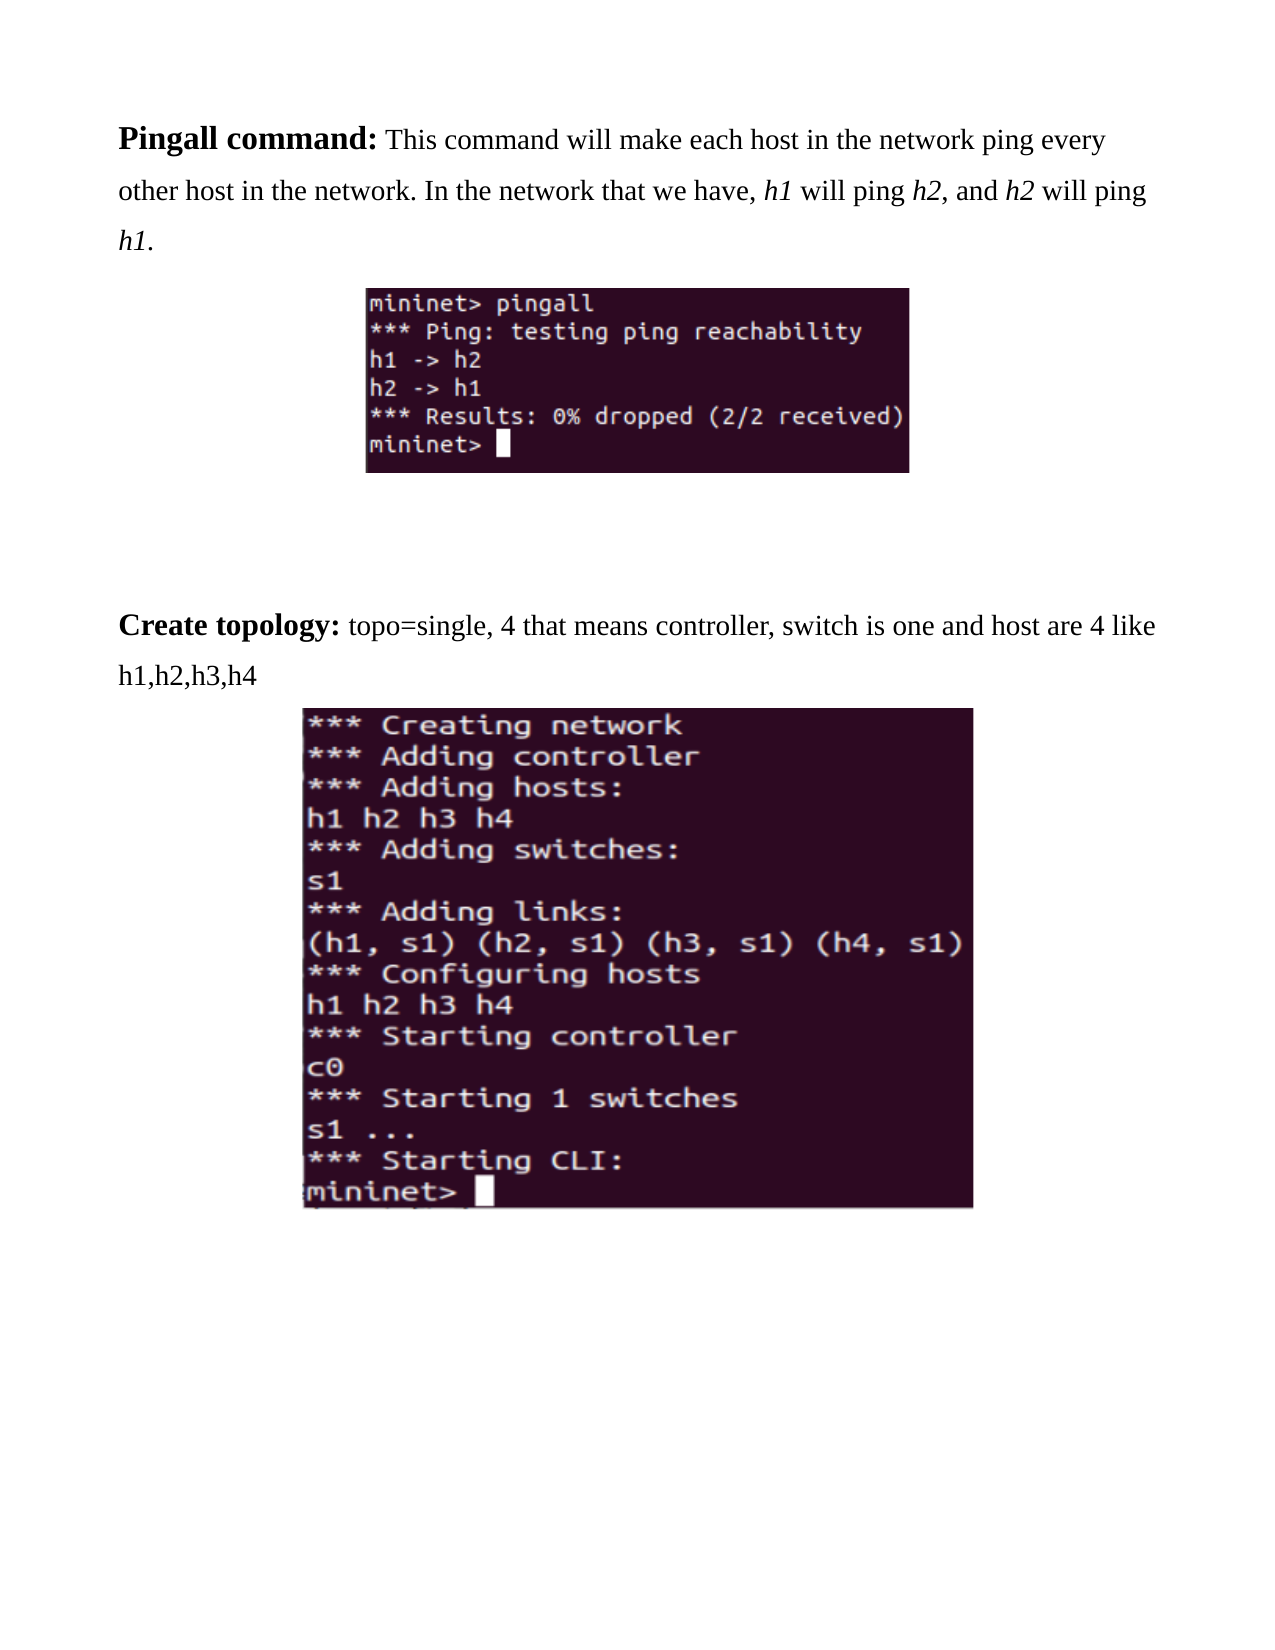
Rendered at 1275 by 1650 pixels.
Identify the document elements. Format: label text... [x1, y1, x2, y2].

text Create topology: topo=single, 4 that means controller, switch is one and host are 4 like h1,h2,h3,h4 [118, 606, 1157, 692]
text Pingall command: This command will make each host in the network ping every other host in the network. In the network that we have, h1 will ping h2, and h2 will ping h1. [118, 118, 1157, 257]
